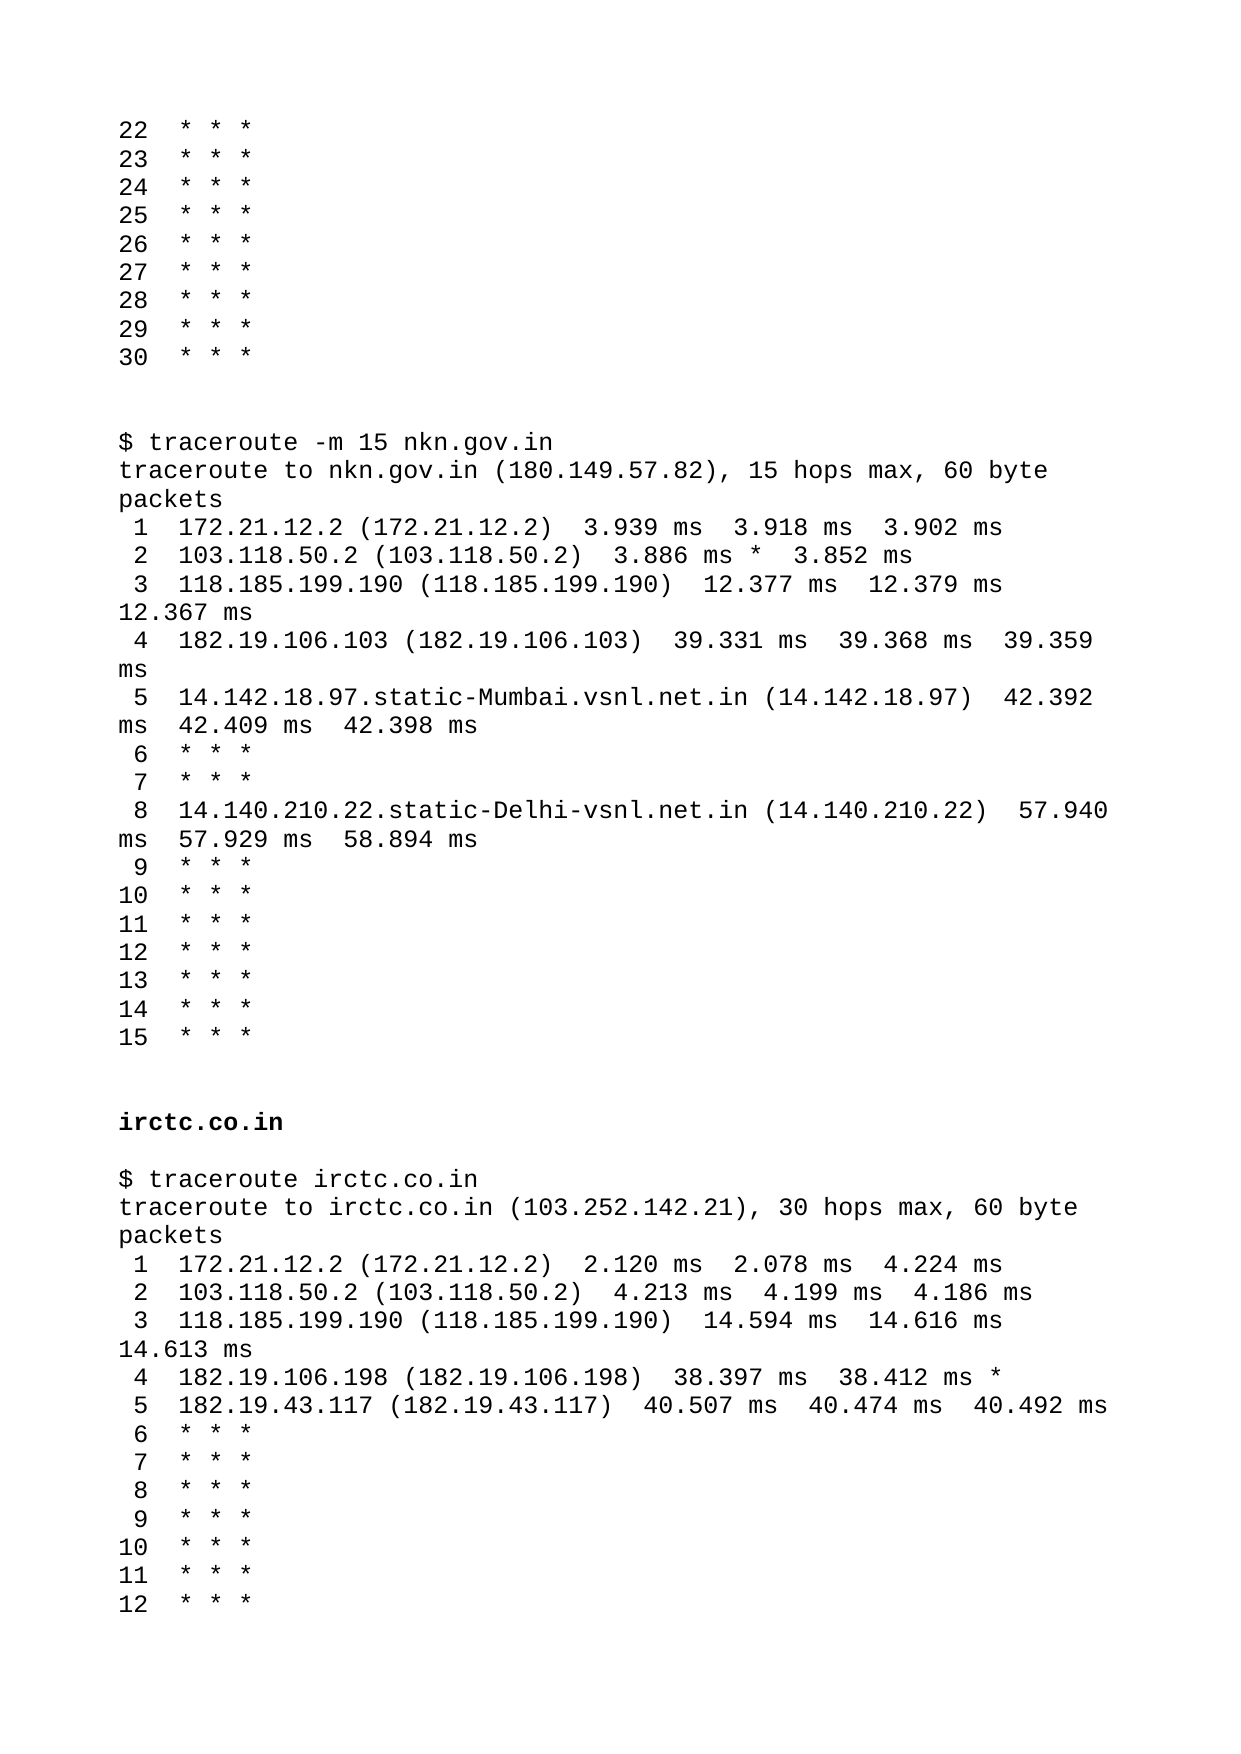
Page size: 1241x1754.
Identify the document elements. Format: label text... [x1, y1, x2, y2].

text 9 * * * [118, 1506, 1122, 1535]
text 9 * * * [118, 855, 1122, 883]
text 6 * * * [118, 1421, 1122, 1450]
text 8 * * * [118, 1478, 1122, 1506]
text 8 14.140.210.22.static-Delhi-vsnl.net.in (14.140.210.22) 57.940 ms 57.929 ms 58.894 ms [118, 798, 1122, 855]
text $ traceroute irctc.co.in [118, 1166, 1122, 1195]
text 22 * * * [118, 118, 1122, 146]
text 4 182.19.106.103 (182.19.106.103) 39.331 ms 39.368 ms 39.359 ms [118, 628, 1122, 685]
text 1 172.21.12.2 (172.21.12.2) 3.939 ms 3.918 ms 3.902 ms [118, 515, 1122, 543]
text $ traceroute -m 15 nkn.gov.in [118, 430, 1122, 458]
text 25 * * * [118, 203, 1122, 231]
text 11 * * * [118, 1563, 1122, 1591]
text 24 * * * [118, 175, 1122, 203]
text 7 * * * [118, 770, 1122, 798]
text 13 * * * [118, 968, 1122, 996]
text 12 * * * [118, 940, 1122, 968]
text 4 182.19.106.198 (182.19.106.198) 38.397 ms 38.412 ms * [118, 1365, 1122, 1393]
text 5 14.142.18.97.static-Mumbai.vsnl.net.in (14.142.18.97) 42.392 ms 42.409 ms 42.398 ms [118, 685, 1122, 741]
text 10 * * * [118, 1535, 1122, 1563]
text 26 * * * [118, 231, 1122, 260]
text 12 * * * [118, 1591, 1122, 1620]
text 6 * * * [118, 741, 1122, 770]
text 7 * * * [118, 1450, 1122, 1478]
text traceroute to irctc.co.in (103.252.142.21), 30 hops max, 60 byte packets [118, 1195, 1122, 1251]
text 29 * * * [118, 316, 1122, 345]
text 2 103.118.50.2 (103.118.50.2) 4.213 ms 4.199 ms 4.186 ms [118, 1280, 1122, 1308]
text 23 * * * [118, 146, 1122, 175]
text 3 118.185.199.190 (118.185.199.190) 14.594 ms 14.616 ms 14.613 ms [118, 1308, 1122, 1365]
text traceroute to nkn.gov.in (180.149.57.82), 15 hops max, 60 byte packets [118, 458, 1122, 515]
text 30 * * * [118, 345, 1122, 373]
text 2 103.118.50.2 (103.118.50.2) 3.886 ms * 3.852 ms [118, 543, 1122, 571]
text 11 * * * [118, 911, 1122, 940]
text irctc.co.in [118, 1110, 1122, 1138]
text 28 * * * [118, 288, 1122, 316]
text 15 * * * [118, 1025, 1122, 1053]
text 3 118.185.199.190 (118.185.199.190) 12.377 ms 12.379 ms 12.367 ms [118, 571, 1122, 628]
text 5 182.19.43.117 (182.19.43.117) 40.507 ms 40.474 ms 40.492 ms [118, 1393, 1122, 1421]
text 10 * * * [118, 883, 1122, 911]
text 27 * * * [118, 260, 1122, 288]
text 14 * * * [118, 996, 1122, 1025]
text 1 172.21.12.2 (172.21.12.2) 2.120 ms 2.078 ms 4.224 ms [118, 1251, 1122, 1280]
